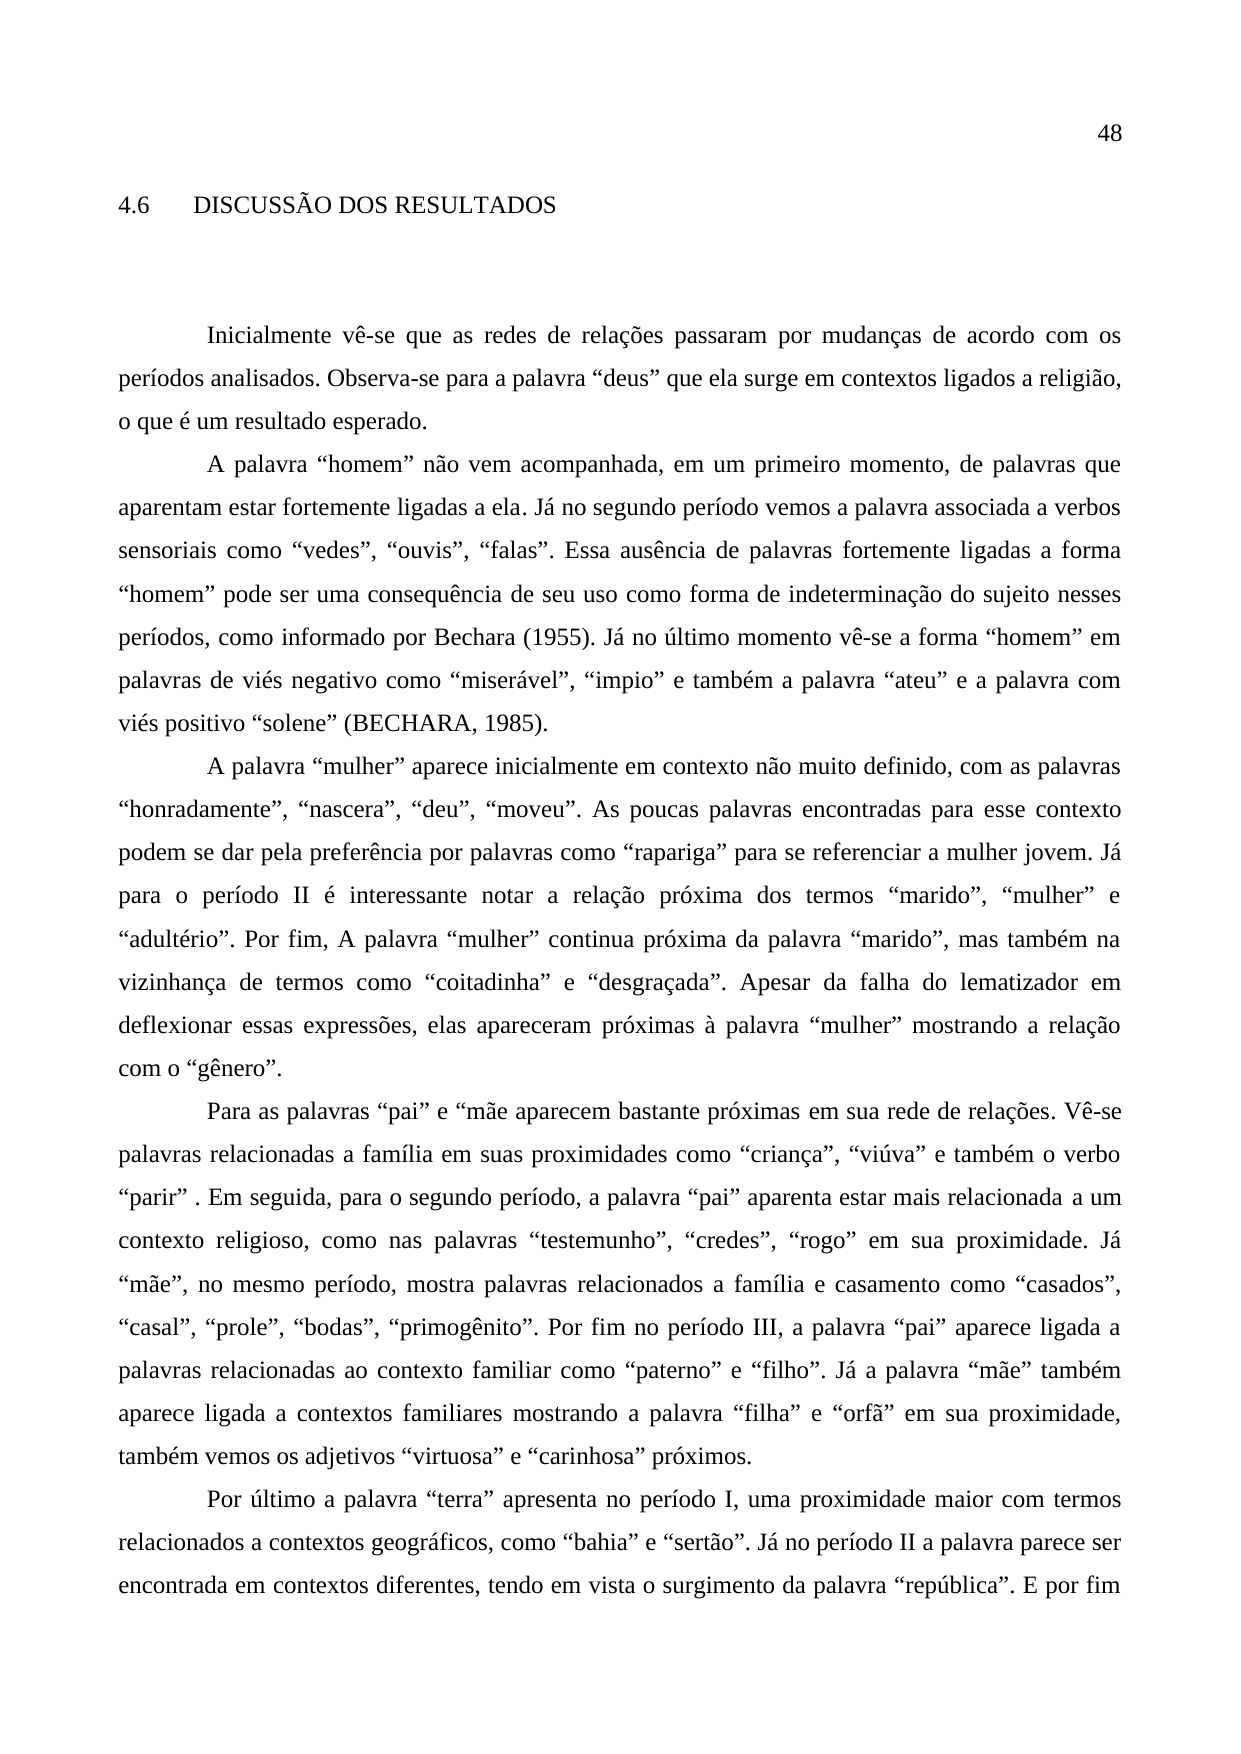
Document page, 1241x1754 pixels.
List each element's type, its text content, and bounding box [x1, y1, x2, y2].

text A palavra “homem” não vem acompanhada, em um primeiro momento, de palavras que aparentam estar fortemente ligadas a ela. Já no segundo período vemos a palavra associada a verbos sensoriais como “vedes”, “ouvis”, “falas”. Essa ausência de palavras fortemente ligadas a forma “homem” pode ser uma consequência de seu uso como forma de indeterminação do sujeito nesses períodos, como informado por Bechara (1955). Já no último momento vê-se a forma “homem” em palavras de viés negativo como “miserável”, “impio” e também a palavra “ateu” e a palavra com viés positivo “solene” (BECHARA, 1985). [118, 449, 1122, 737]
text A palavra “mulher” aparece inicialmente em contexto não muito definido, com as palavras “honradamente”, “nascera”, “deu”, “moveu”. As poucas palavras encontradas para esse contexto podem se dar pela preferência por palavras como “rapariga” para se referenciar a mulher jovem. Já para o período II é interessante notar a relação próxima dos termos “marido”, “mulher” e “adultério”. Por fim, A palavra “mulher” continua próxima da palavra “marido”, mas também na vizinhança de termos como “coitadinha” e “desgraçada”. Apesar da falha do lematizador em deflexionar essas expressões, elas apareceram próximas à palavra “mulher” mostrando a relação com o “gênero”. [118, 751, 1122, 1082]
subtitle 4.6 Discussão dos Resultados [118, 191, 1122, 219]
text Inicialmente vê-se que as redes de relações passaram por mudanças de acordo com os períodos analisados. Observa-se para a palavra “deus” que ela surge em contextos ligados a religião, o que é um resultado esperado. [118, 320, 1122, 435]
text Para as palavras “pai” e “mãe aparecem bastante próximas em sua rede de relações. Vê-se palavras relacionadas a família em suas proximidades como “criança”, “viúva” e também o verbo “parir” . Em seguida, para o segundo período, a palavra “pai” aparenta estar mais relacionada a um contexto religioso, como nas palavras “testemunho”, “credes”, “rogo” em sua proximidade. Já “mãe”, no mesmo período, mostra palavras relacionados a família e casamento como “casados”, “casal”, “prole”, “bodas”, “primogênito”. Por fim no período III, a palavra “pai” aparece ligada a palavras relacionadas ao contexto familiar como “paterno” e “filho”. Já a palavra “mãe” também aparece ligada a contextos familiares mostrando a palavra “filha” e “orfã” em sua proximidade, também vemos os adjetivos “virtuosa” e “carinhosa” próximos. [118, 1096, 1122, 1470]
text Por último a palavra “terra” apresenta no período I, uma proximidade maior com termos relacionados a contextos geográficos, como “bahia” e “sertão”. Já no período II a palavra parece ser encontrada em contextos diferentes, tendo em vista o surgimento da palavra “república”. E por fim [118, 1484, 1122, 1599]
